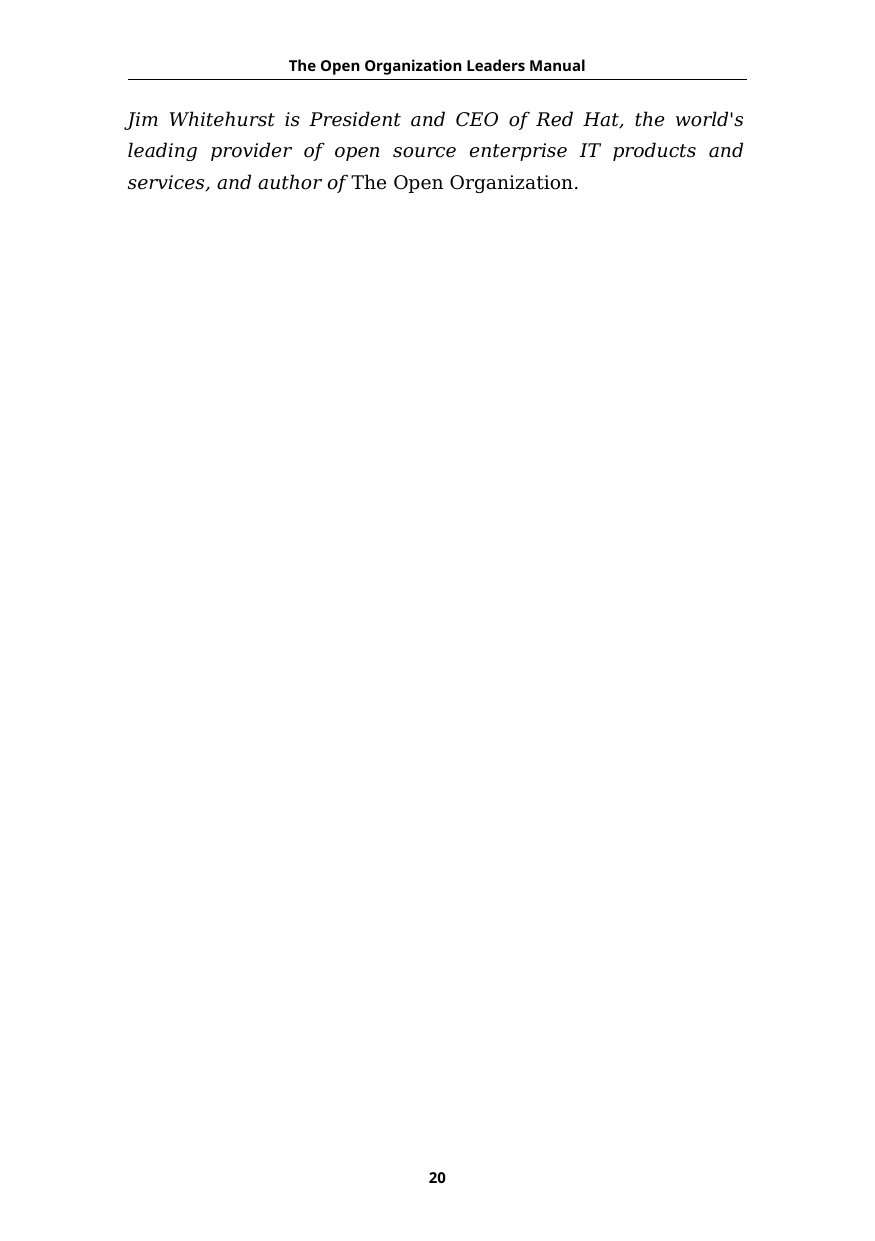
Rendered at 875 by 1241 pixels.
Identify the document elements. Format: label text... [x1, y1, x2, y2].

text Jim Whitehurst is President and CEO of Red Hat, the world's leading provider of open source enterprise IT products and services, and author of The Open Organization. [127, 109, 747, 194]
